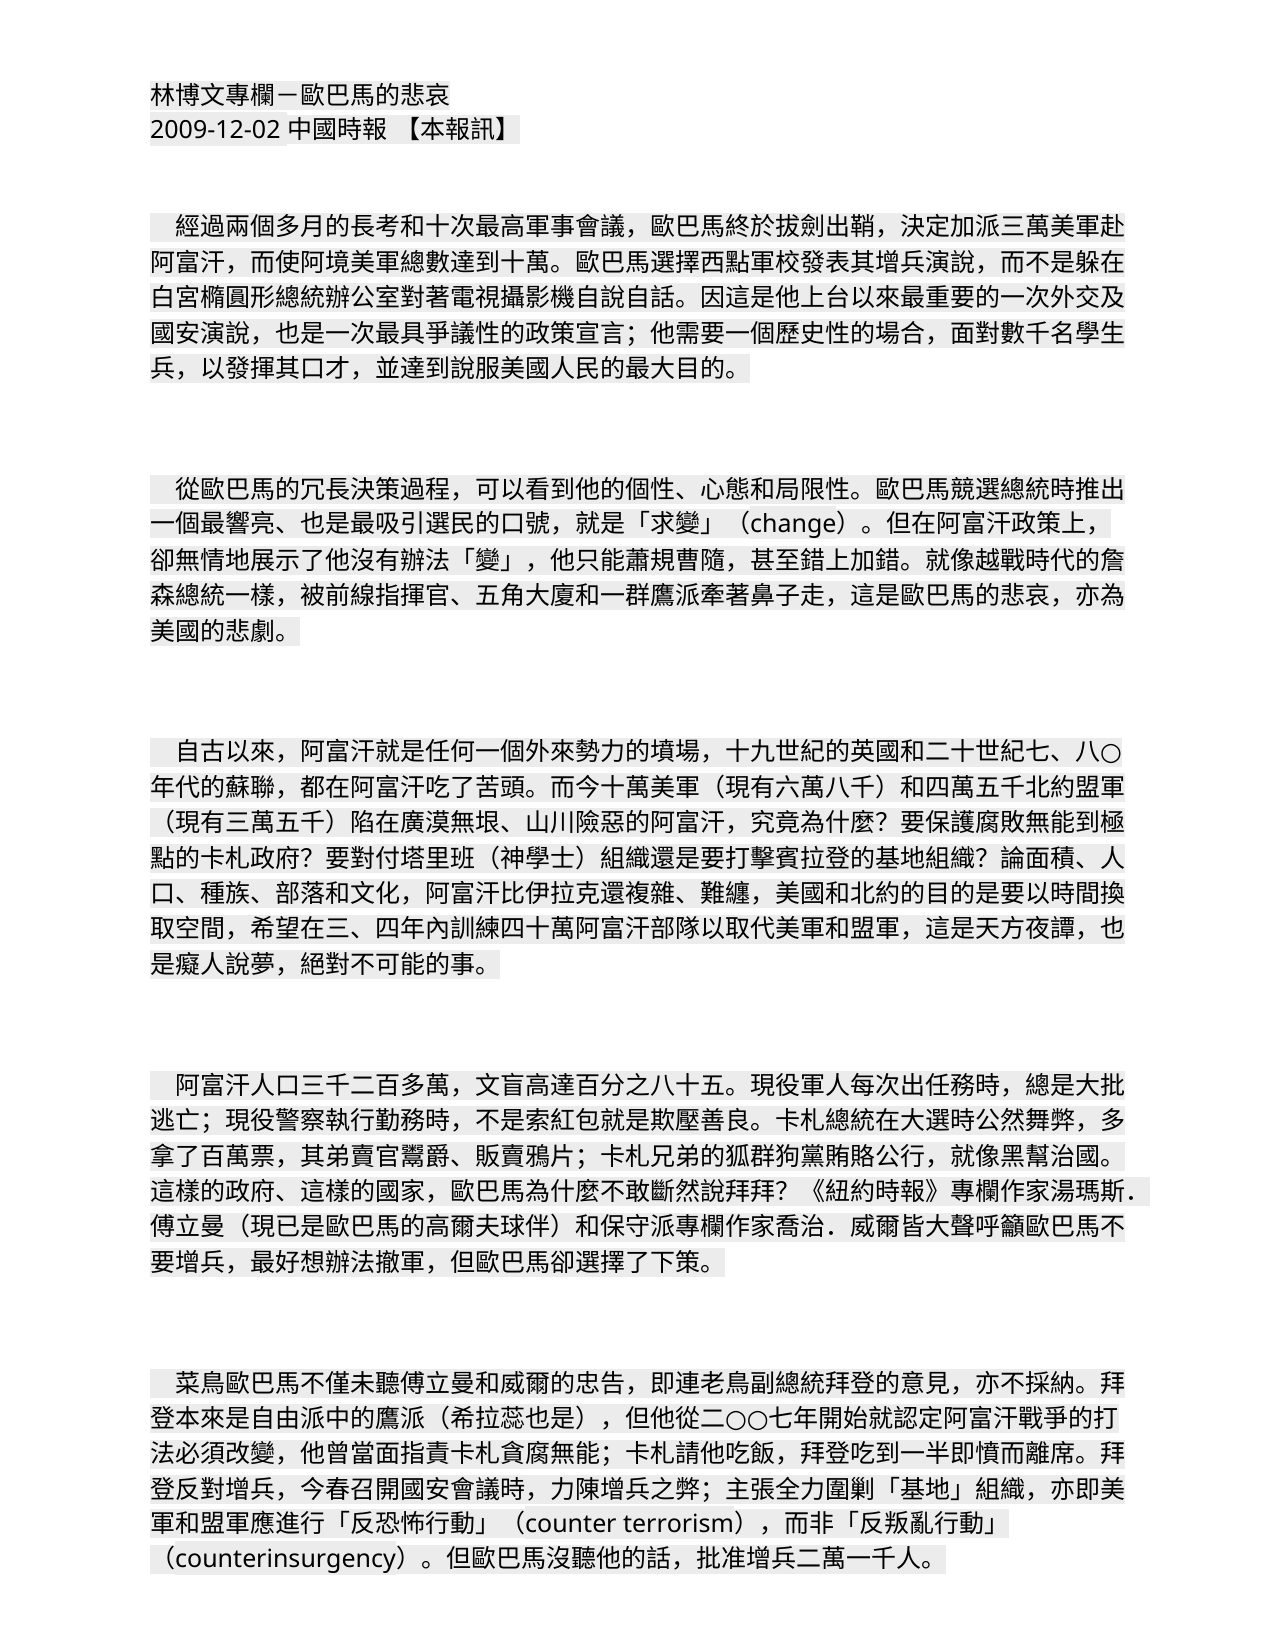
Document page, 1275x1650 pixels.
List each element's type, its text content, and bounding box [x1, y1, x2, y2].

text 經過兩個多月的長考和十次最高軍事會議，歐巴馬終於拔劍出鞘，決定加派三萬美軍赴阿富汗，而使阿境美軍總數達到十萬。歐巴馬選擇西點軍校發表其增兵演說，而不是躲在白宮橢圓形總統辦公室對著電視攝影機自說自話。因這是他上台以來最重要的一次外交及國安演說，也是一次最具爭議性的政策宣言；他需要一個歷史性的場合，面對數千名學生兵，以發揮其口才，並達到說服美國人民的最大目的。 [150, 171, 1125, 383]
text 從歐巴馬的冗長決策過程，可以看到他的個性、心態和局限性。歐巴馬競選總統時推出一個最響亮、也是最吸引選民的口號，就是「求變」（change）。但在阿富汗政策上，卻無情地展示了他沒有辦法「變」，他只能蕭規曹隨，甚至錯上加錯。就像越戰時代的詹森總統一樣，被前線指揮官、五角大廈和一群鷹派牽著鼻子走，這是歐巴馬的悲哀，亦為美國的悲劇。 [150, 469, 1125, 646]
text 菜鳥歐巴馬不僅未聽傅立曼和威爾的忠告，即連老鳥副總統拜登的意見，亦不採納。拜登本來是自由派中的鷹派（希拉蕊也是），但他從二○○七年開始就認定阿富汗戰爭的打法必須改變，他曾當面指責卡札貪腐無能；卡札請他吃飯，拜登吃到一半即憤而離席。拜登反對增兵，今春召開國安會議時，力陳增兵之弊；主張全力圍剿「基地」組織，亦即美軍和盟軍應進行「反恐怖行動」（counter terrorism），而非「反叛亂行動」（counterinsurgency）。但歐巴馬沒聽他的話，批准增兵二萬一千人。 [150, 1362, 1125, 1575]
text 自古以來，阿富汗就是任何一個外來勢力的墳場，十九世紀的英國和二十世紀七、八○年代的蘇聯，都在阿富汗吃了苦頭。而今十萬美軍（現有六萬八千）和四萬五千北約盟軍（現有三萬五千）陷在廣漠無垠、山川險惡的阿富汗，究竟為什麼？要保護腐敗無能到極點的卡札政府？要對付塔里班（神學士）組織還是要打擊賓拉登的基地組織？論面積、人口、種族、部落和文化，阿富汗比伊拉克還複雜、難纏，美國和北約的目的是要以時間換取空間，希望在三、四年內訓練四十萬阿富汗部隊以取代美軍和盟軍，這是天方夜譚，也是癡人說夢，絕對不可能的事。 [150, 731, 1125, 979]
text 林博文專欄－歐巴馬的悲哀 2009-12-02 中國時報 【本報訊】 [150, 75, 1125, 146]
text 阿富汗人口三千二百多萬，文盲高達百分之八十五。現役軍人每次出任務時，總是大批逃亡；現役警察執行勤務時，不是索紅包就是欺壓善良。卡札總統在大選時公然舞弊，多拿了百萬票，其弟賣官鬻爵、販賣鴉片；卡札兄弟的狐群狗黨賄賂公行，就像黑幫治國。這樣的政府、這樣的國家，歐巴馬為什麼不敢斷然說拜拜？《紐約時報》專欄作家湯瑪斯．傅立曼（現已是歐巴馬的高爾夫球伴）和保守派專欄作家喬治．威爾皆大聲呼籲歐巴馬不要增兵，最好想辦法撤軍，但歐巴馬卻選擇了下策。 [150, 1064, 1125, 1277]
